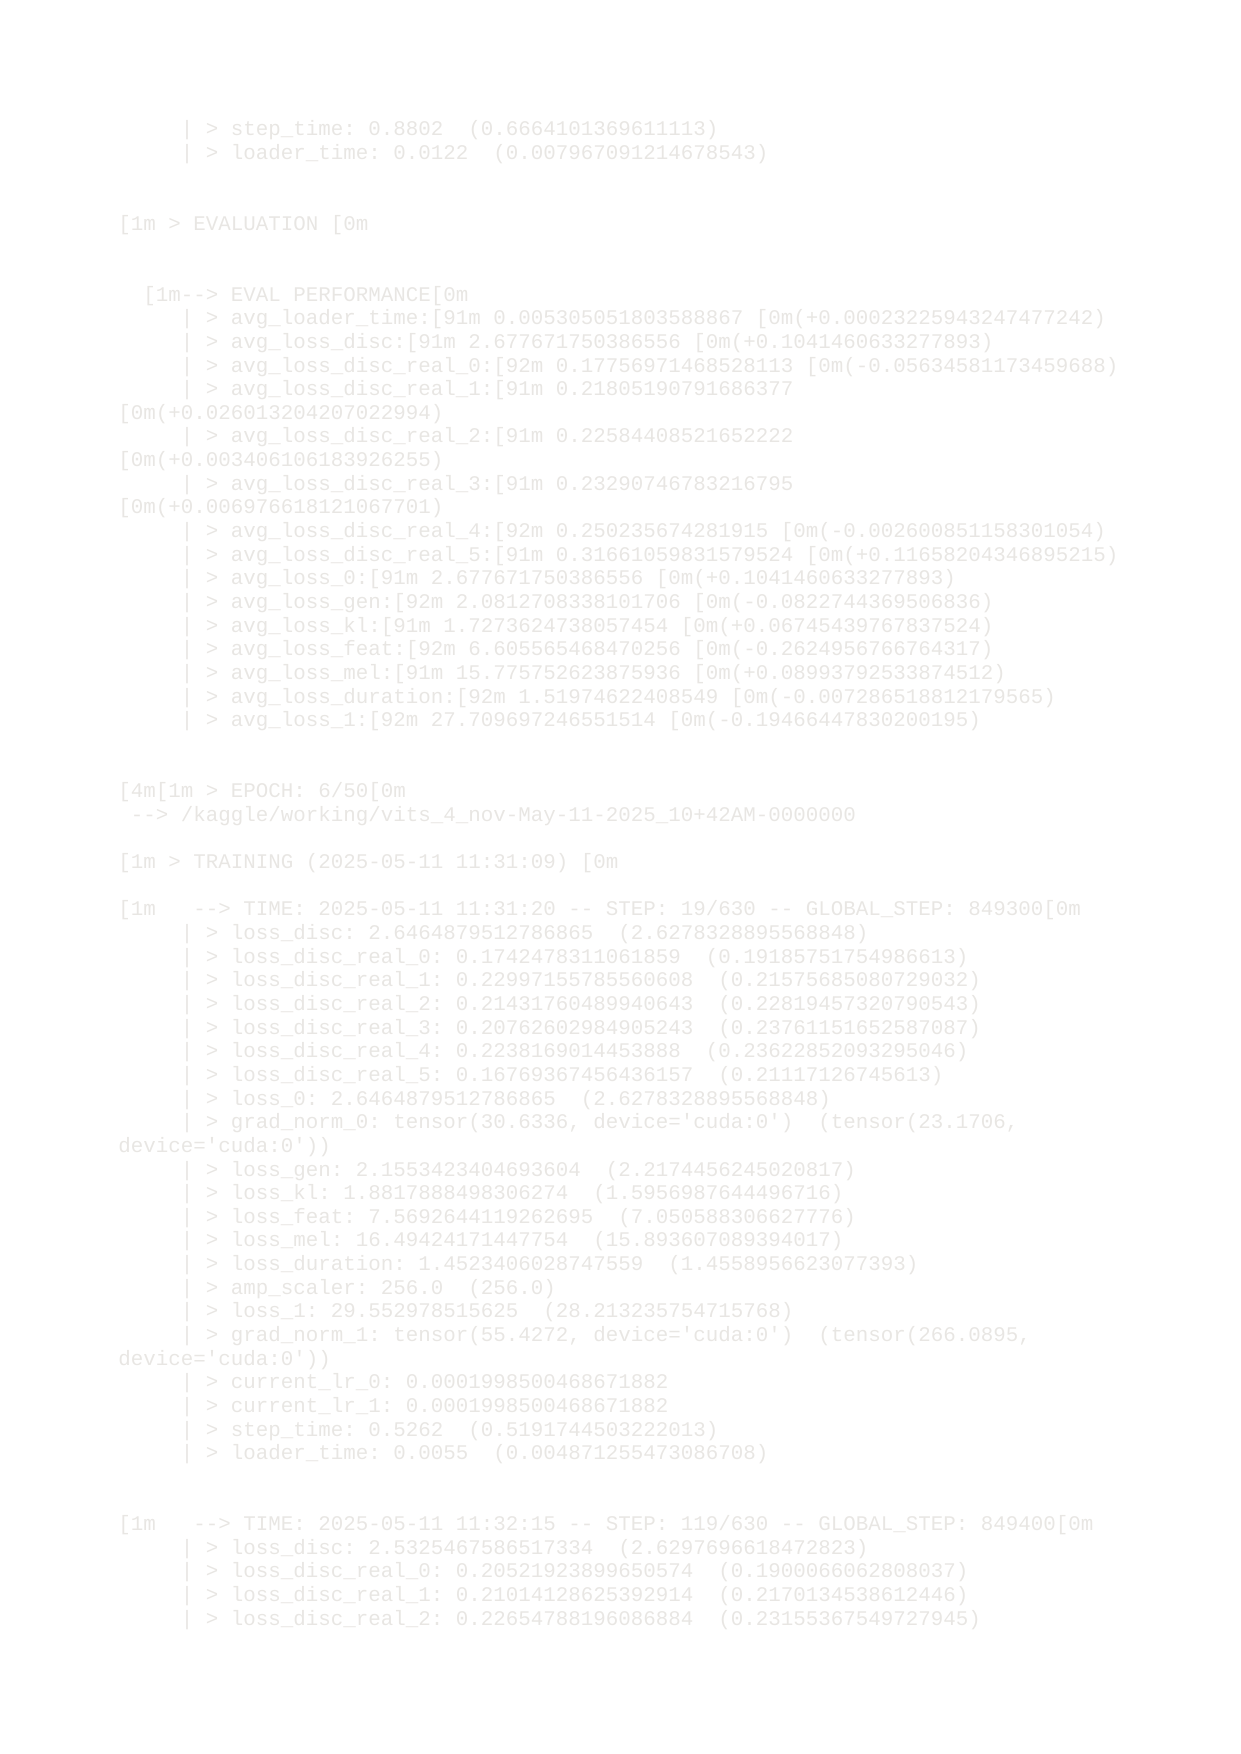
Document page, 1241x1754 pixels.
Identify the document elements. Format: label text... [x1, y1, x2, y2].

text [1m --> TIME: 2025-05-11 11:32:15 -- STEP: 119/630 -- GLOBAL_STEP: 849400[0m [118, 1513, 1122, 1537]
text | > avg_loss_disc_real_2:[91m 0.22584408521652222 [0m(+0.003406106183926255) [118, 426, 1122, 473]
text | > avg_loss_disc_real_0:[92m 0.17756971468528113 [0m(-0.05634581173459688) [118, 354, 1122, 378]
text | > loss_disc_real_3: 0.20762602984905243 (0.23761151652587087) [118, 1017, 1122, 1040]
text | > loss_disc_real_1: 0.21014128625392914 (0.2170134538612446) [118, 1584, 1122, 1608]
text [1m--> EVAL PERFORMANCE[0m [118, 284, 1122, 307]
text | > loss_kl: 1.8817888498306274 (1.5956987644496716) [118, 1182, 1122, 1206]
text [4m[1m > EPOCH: 6/50[0m [118, 780, 1122, 804]
text | > loss_disc_real_5: 0.16769367456436157 (0.21117126745613) [118, 1064, 1122, 1088]
text | > avg_loss_disc_real_1:[91m 0.21805190791686377 [0m(+0.026013204207022994) [118, 378, 1122, 426]
text | > avg_loss_1:[92m 27.709697246551514 [0m(-0.19466447830200195) [118, 709, 1122, 733]
text | > avg_loss_feat:[92m 6.605565468470256 [0m(-0.2624956766764317) [118, 638, 1122, 662]
text | > step_time: 0.5262 (0.5191744503222013) [118, 1419, 1122, 1442]
text | > avg_loss_gen:[92m 2.0812708338101706 [0m(-0.0822744369506836) [118, 591, 1122, 615]
text | > avg_loader_time:[91m 0.005305051803588867 [0m(+0.00023225943247477242) [118, 307, 1122, 331]
text | > loss_gen: 2.1553423404693604 (2.2174456245020817) [118, 1158, 1122, 1182]
text | > loss_1: 29.552978515625 (28.213235754715768) [118, 1300, 1122, 1324]
text | > loss_mel: 16.49424171447754 (15.893607089394017) [118, 1229, 1122, 1253]
text | > avg_loss_disc_real_4:[92m 0.250235674281915 [0m(-0.002600851158301054) [118, 520, 1122, 544]
text | > loss_0: 2.6464879512786865 (2.6278328895568848) [118, 1088, 1122, 1111]
text | > loss_disc_real_2: 0.21431760489940643 (0.22819457320790543) [118, 993, 1122, 1017]
text | > loss_feat: 7.5692644119262695 (7.050588306627776) [118, 1206, 1122, 1229]
text [1m > EVALUATION [0m [118, 213, 1122, 236]
text [1m > TRAINING (2025-05-11 11:31:09) [0m [118, 851, 1122, 875]
text | > avg_loss_disc_real_3:[91m 0.23290746783216795 [0m(+0.006976618121067701) [118, 473, 1122, 520]
text | > loss_disc: 2.6464879512786865 (2.6278328895568848) [118, 922, 1122, 946]
text | > loss_duration: 1.4523406028747559 (1.4558956623077393) [118, 1253, 1122, 1277]
text --> /kaggle/working/vits_4_nov-May-11-2025_10+42AM-0000000 [118, 804, 1122, 827]
text | > current_lr_0: 0.0001998500468671882 [118, 1371, 1122, 1395]
text | > loss_disc_real_2: 0.22654788196086884 (0.23155367549727945) [118, 1608, 1122, 1631]
text | > loss_disc_real_4: 0.2238169014453888 (0.23622852093295046) [118, 1040, 1122, 1064]
text | > grad_norm_0: tensor(30.6336, device='cuda:0') (tensor(23.1706, device='cuda:0')) [118, 1111, 1122, 1158]
text | > amp_scaler: 256.0 (256.0) [118, 1277, 1122, 1300]
text | > avg_loss_mel:[91m 15.775752623875936 [0m(+0.08993792533874512) [118, 662, 1122, 686]
text | > avg_loss_duration:[92m 1.51974622408549 [0m(-0.007286518812179565) [118, 686, 1122, 709]
text | > grad_norm_1: tensor(55.4272, device='cuda:0') (tensor(266.0895, device='cuda:0')) [118, 1324, 1122, 1371]
text | > avg_loss_0:[91m 2.677671750386556 [0m(+0.1041460633277893) [118, 567, 1122, 591]
text | > loader_time: 0.0055 (0.004871255473086708) [118, 1442, 1122, 1466]
text | > avg_loss_kl:[91m 1.7273624738057454 [0m(+0.06745439767837524) [118, 615, 1122, 638]
text | > avg_loss_disc_real_5:[91m 0.31661059831579524 [0m(+0.11658204346895215) [118, 544, 1122, 567]
text | > loss_disc_real_0: 0.20521923899650574 (0.1900066062808037) [118, 1561, 1122, 1584]
text | > loss_disc_real_0: 0.1742478311061859 (0.19185751754986613) [118, 946, 1122, 969]
text [1m --> TIME: 2025-05-11 11:31:20 -- STEP: 19/630 -- GLOBAL_STEP: 849300[0m [118, 898, 1122, 922]
text | > step_time: 0.8802 (0.6664101369611113) [118, 118, 1122, 142]
text | > loss_disc: 2.5325467586517334 (2.6297696618472823) [118, 1537, 1122, 1561]
text | > current_lr_1: 0.0001998500468671882 [118, 1395, 1122, 1419]
text | > loader_time: 0.0122 (0.007967091214678543) [118, 142, 1122, 165]
text | > loss_disc_real_1: 0.22997155785560608 (0.21575685080729032) [118, 969, 1122, 993]
text | > avg_loss_disc:[91m 2.677671750386556 [0m(+0.1041460633277893) [118, 331, 1122, 354]
